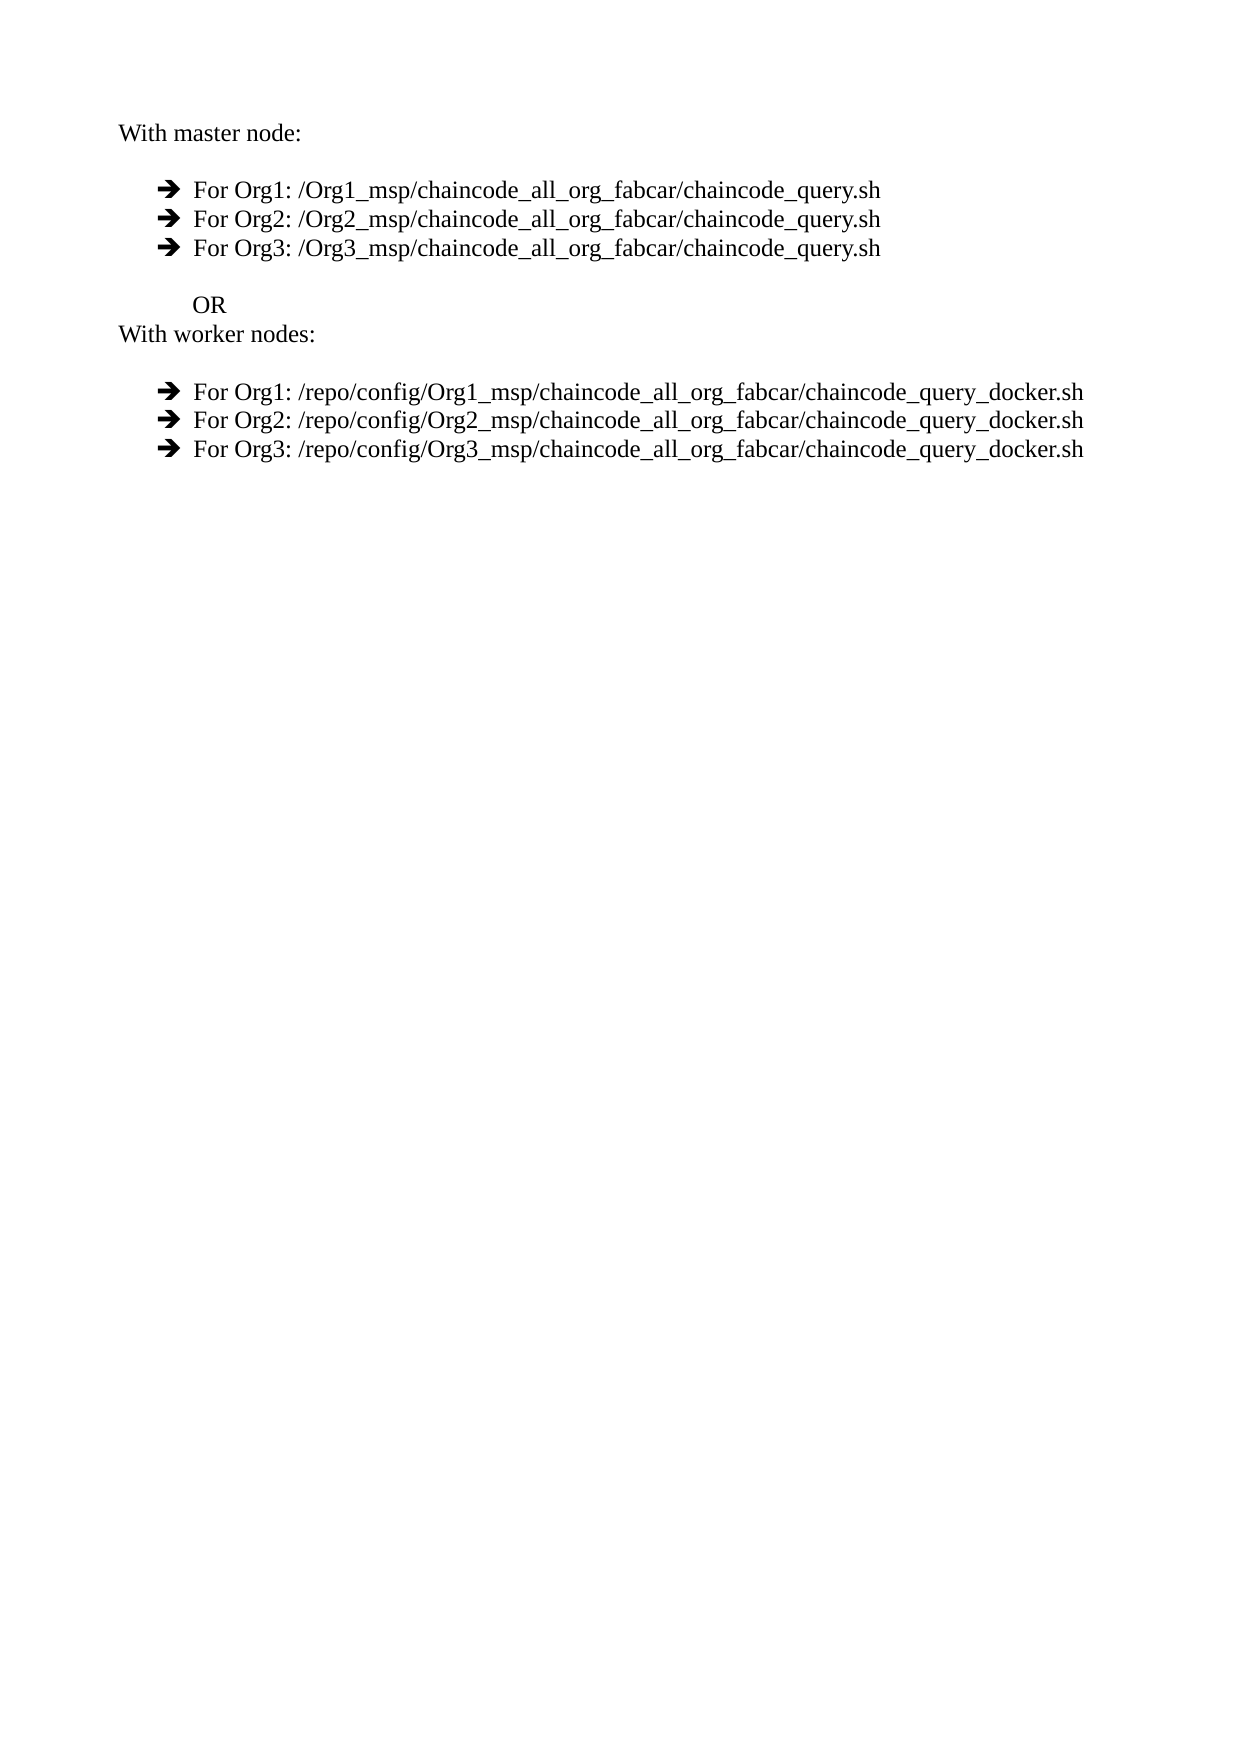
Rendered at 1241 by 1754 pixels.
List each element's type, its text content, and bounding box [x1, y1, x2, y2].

text With master node: [118, 118, 1122, 147]
list For Org3: /Org3_msp/chaincode_all_org_fabcar/chaincode_query.sh [156, 233, 1122, 262]
list For Org2: /Org2_msp/chaincode_all_org_fabcar/chaincode_query.sh [156, 204, 1122, 233]
list For Org3: /repo/config/Org3_msp/chaincode_all_org_fabcar/chaincode_query_docker.sh [156, 434, 1122, 463]
text OR [118, 291, 1122, 319]
list For Org2: /repo/config/Org2_msp/chaincode_all_org_fabcar/chaincode_query_docker.sh [156, 406, 1122, 434]
list For Org1: /repo/config/Org1_msp/chaincode_all_org_fabcar/chaincode_query_docker.sh [156, 377, 1122, 406]
text With worker nodes: [118, 319, 1122, 348]
list For Org1: /Org1_msp/chaincode_all_org_fabcar/chaincode_query.sh [156, 176, 1122, 204]
